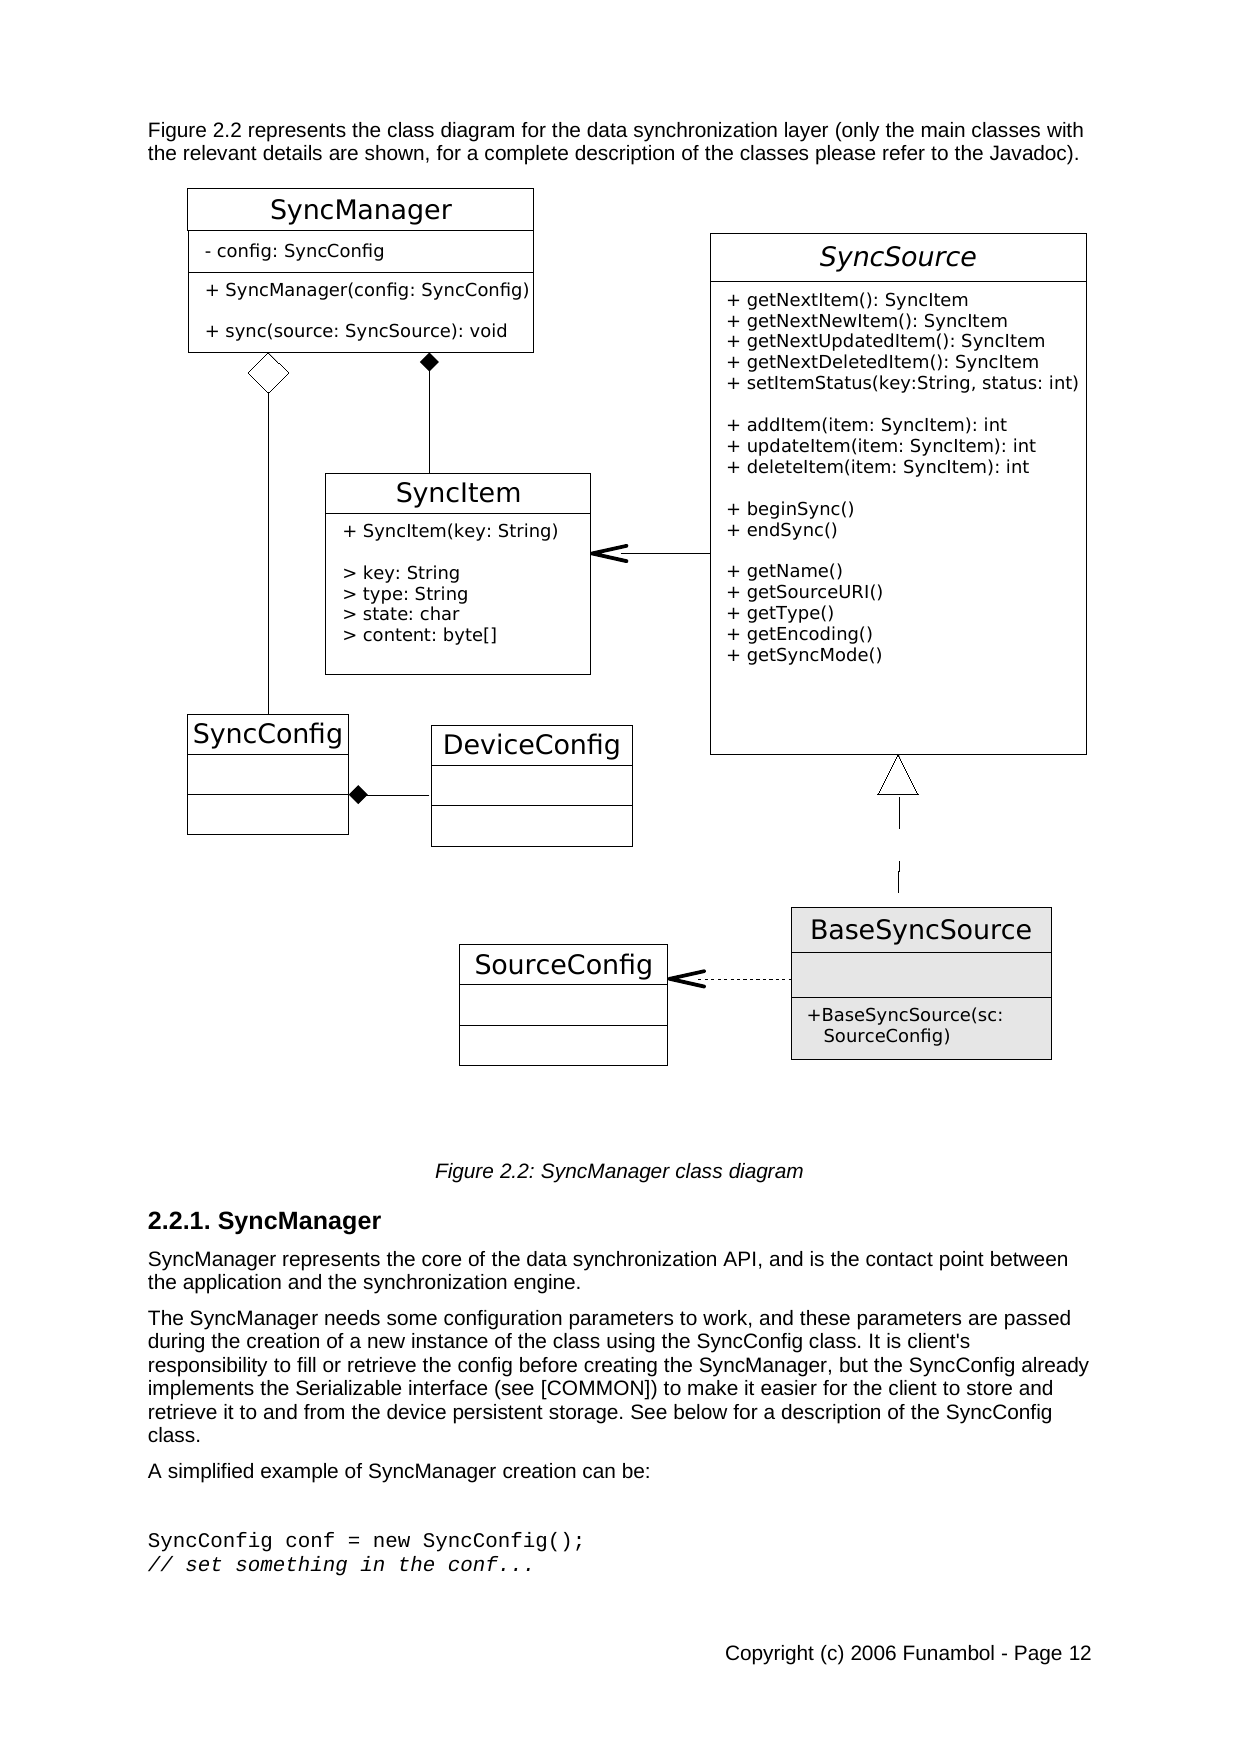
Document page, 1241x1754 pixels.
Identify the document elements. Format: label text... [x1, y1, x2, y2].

text Figure 2.2 represents the class diagram for the data synchronization layer (only the main classes with the relevant details are shown, for a complete description of the classes please refer to the Javadoc). [148, 118, 1093, 165]
subtitle [148, 165, 1093, 176]
text SyncManager represents the core of the data synchronization API, and is the contact point between the application and the synchronization engine. [148, 1247, 1093, 1294]
subtitle SyncManager [148, 1183, 1093, 1235]
text SyncConfig conf = new SyncConfig(); // set something in the conf... [148, 1530, 1093, 1578]
text The SyncManager needs some configuration parameters to work, and these parameters are passed during the creation of a new instance of the class using the SyncConfig class. It is client's responsibility to fill or retrieve the config before creating the SyncManager, but the SyncConfig already implements the Serializable interface (see [COMMON]) to make it easier for the client to store and retrieve it to and from the device persistent storage. See below for a description of the SyncConfig class. [148, 1306, 1093, 1447]
text Figure 2.2: SyncManager class diagram [148, 176, 1093, 1183]
text A simplified example of SyncManager creation can be: [148, 1459, 1093, 1483]
